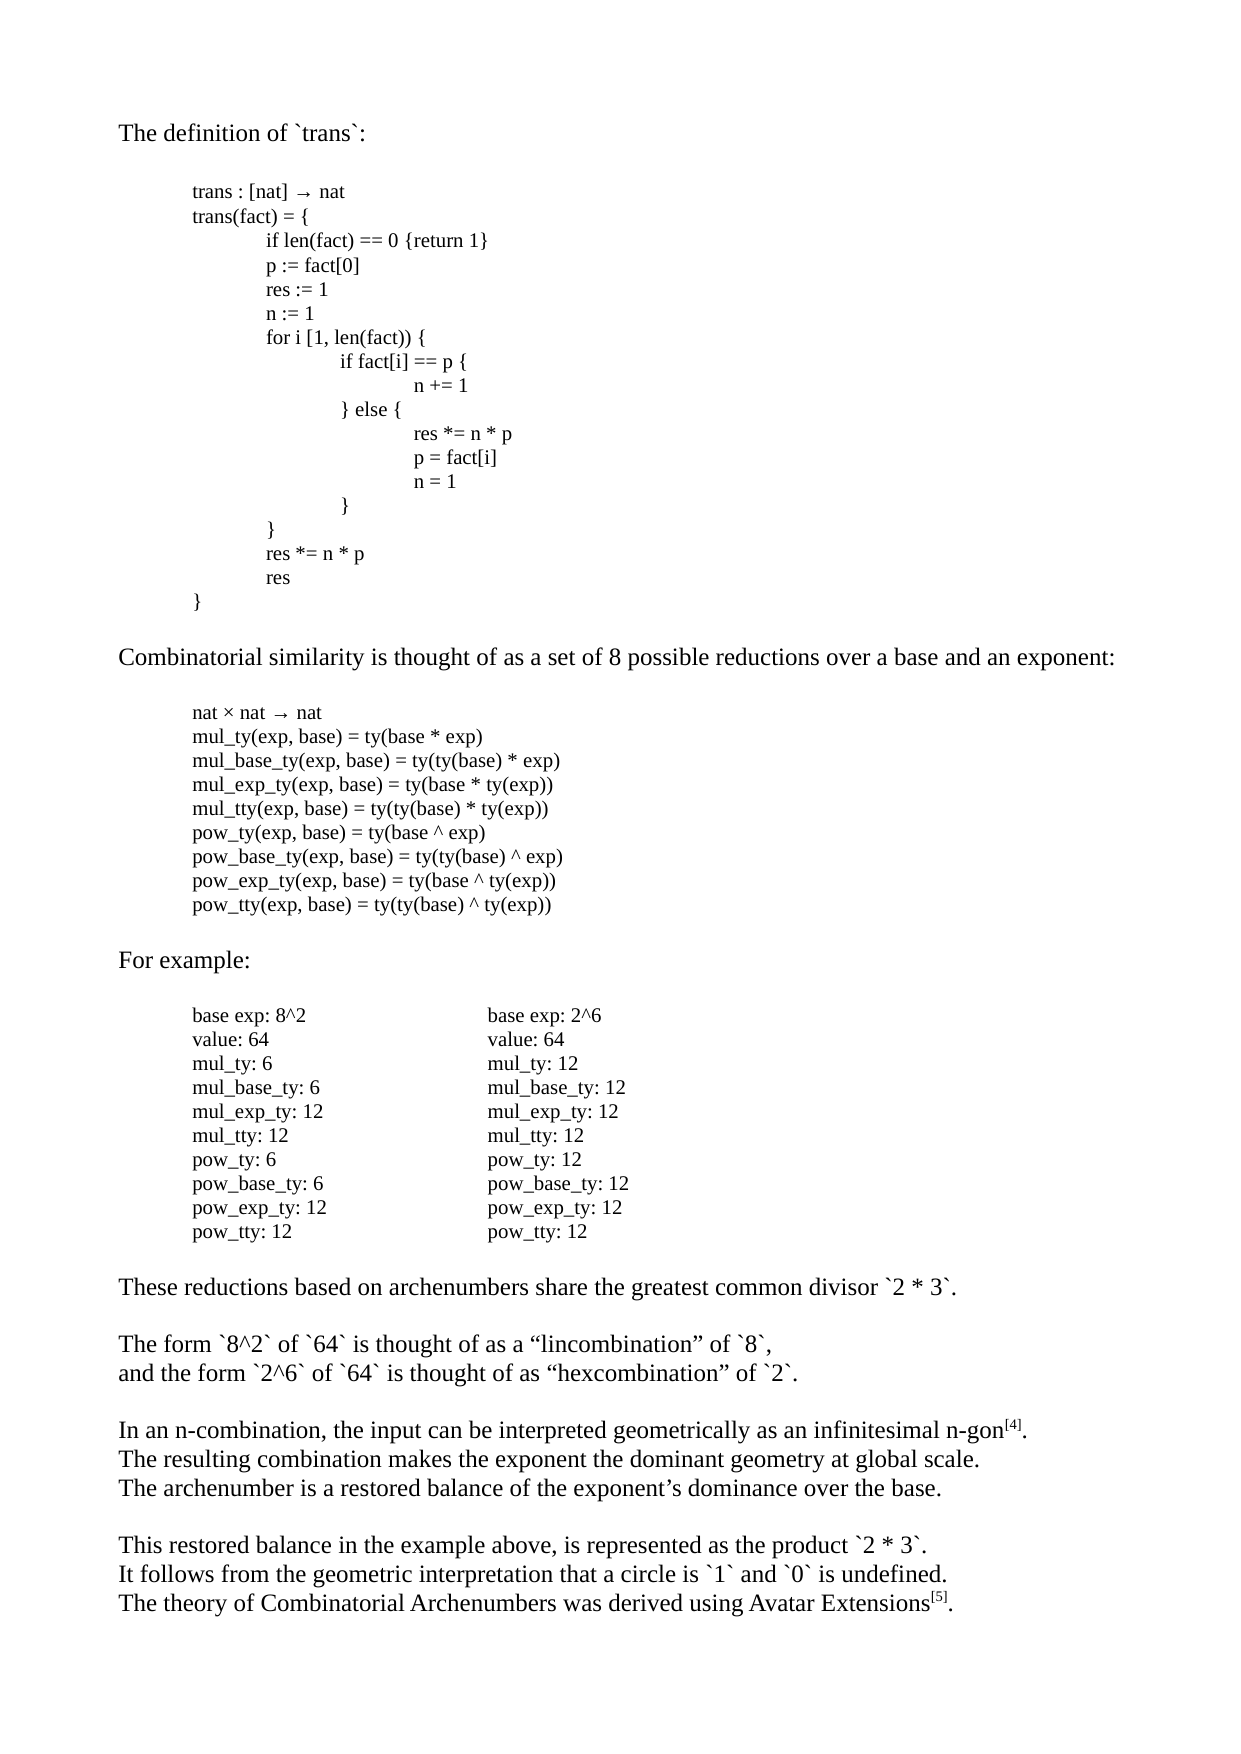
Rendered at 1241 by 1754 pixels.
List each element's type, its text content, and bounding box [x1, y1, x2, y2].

text The form `8^2` of `64` is thought of as a “lincombination” of `8`, [118, 1329, 1122, 1358]
text nat × nat → nat [118, 700, 1122, 724]
text } [118, 589, 1122, 613]
text The resulting combination makes the exponent the dominant geometry at global scale. [118, 1444, 1122, 1473]
text pow_exp_ty(exp, base) = ty(base ^ ty(exp)) [118, 868, 1122, 892]
text p = fact[i] [118, 445, 1122, 469]
text res [118, 565, 1122, 589]
text In an n-combination, the input can be interpreted geometrically as an infinitesimal n-gon[4]. [118, 1416, 1122, 1444]
text res *= n * p [118, 421, 1122, 445]
text p := fact[0] [118, 252, 1122, 277]
text n = 1 [118, 469, 1122, 493]
text mul_exp_ty: 12 mul_exp_ty: 12 [118, 1099, 1122, 1123]
text The theory of Combinatorial Archenumbers was derived using Avatar Extensions[5]. [118, 1588, 1122, 1617]
text base exp: 8^2 base exp: 2^6 [118, 1002, 1122, 1027]
text mul_tty: 12 mul_tty: 12 [118, 1123, 1122, 1147]
text mul_base_ty: 6 mul_base_ty: 12 [118, 1075, 1122, 1099]
text These reductions based on archenumbers share the greatest common divisor `2 * 3`. [118, 1272, 1122, 1301]
text n := 1 [118, 301, 1122, 325]
text pow_ty: 6 pow_ty: 12 [118, 1147, 1122, 1171]
text The definition of `trans`: [118, 118, 1122, 147]
text For example: [118, 945, 1122, 974]
text } else { [118, 397, 1122, 421]
text value: 64 value: 64 [118, 1027, 1122, 1051]
text } [118, 493, 1122, 517]
text } [118, 517, 1122, 541]
text Combinatorial similarity is thought of as a set of 8 possible reductions over a base and an exponent: [118, 642, 1122, 671]
text mul_ty: 6 mul_ty: 12 [118, 1051, 1122, 1075]
text pow_tty: 12 pow_tty: 12 [118, 1219, 1122, 1243]
text res *= n * p [118, 541, 1122, 565]
text trans : [nat] → nat [118, 176, 1122, 204]
text trans(fact) = { [118, 204, 1122, 228]
text pow_exp_ty: 12 pow_exp_ty: 12 [118, 1195, 1122, 1219]
text pow_ty(exp, base) = ty(base ^ exp) [118, 820, 1122, 844]
text It follows from the geometric interpretation that a circle is `1` and `0` is undefined. [118, 1559, 1122, 1588]
text res := 1 [118, 277, 1122, 301]
text pow_base_ty(exp, base) = ty(ty(base) ^ exp) [118, 844, 1122, 868]
text n += 1 [118, 373, 1122, 397]
text pow_tty(exp, base) = ty(ty(base) ^ ty(exp)) [118, 892, 1122, 916]
text if fact[i] == p { [118, 349, 1122, 373]
text This restored balance in the example above, is represented as the product `2 * 3`. [118, 1531, 1122, 1559]
text for i [1, len(fact)) { [118, 325, 1122, 349]
text if len(fact) == 0 {return 1} [118, 228, 1122, 252]
text mul_tty(exp, base) = ty(ty(base) * ty(exp)) [118, 796, 1122, 820]
text and the form `2^6` of `64` is thought of as “hexcombination” of `2`. [118, 1358, 1122, 1387]
text mul_ty(exp, base) = ty(base * exp) [118, 724, 1122, 748]
text mul_exp_ty(exp, base) = ty(base * ty(exp)) [118, 772, 1122, 796]
text pow_base_ty: 6 pow_base_ty: 12 [118, 1171, 1122, 1195]
text The archenumber is a restored balance of the exponent’s dominance over the base. [118, 1473, 1122, 1502]
text mul_base_ty(exp, base) = ty(ty(base) * exp) [118, 748, 1122, 772]
